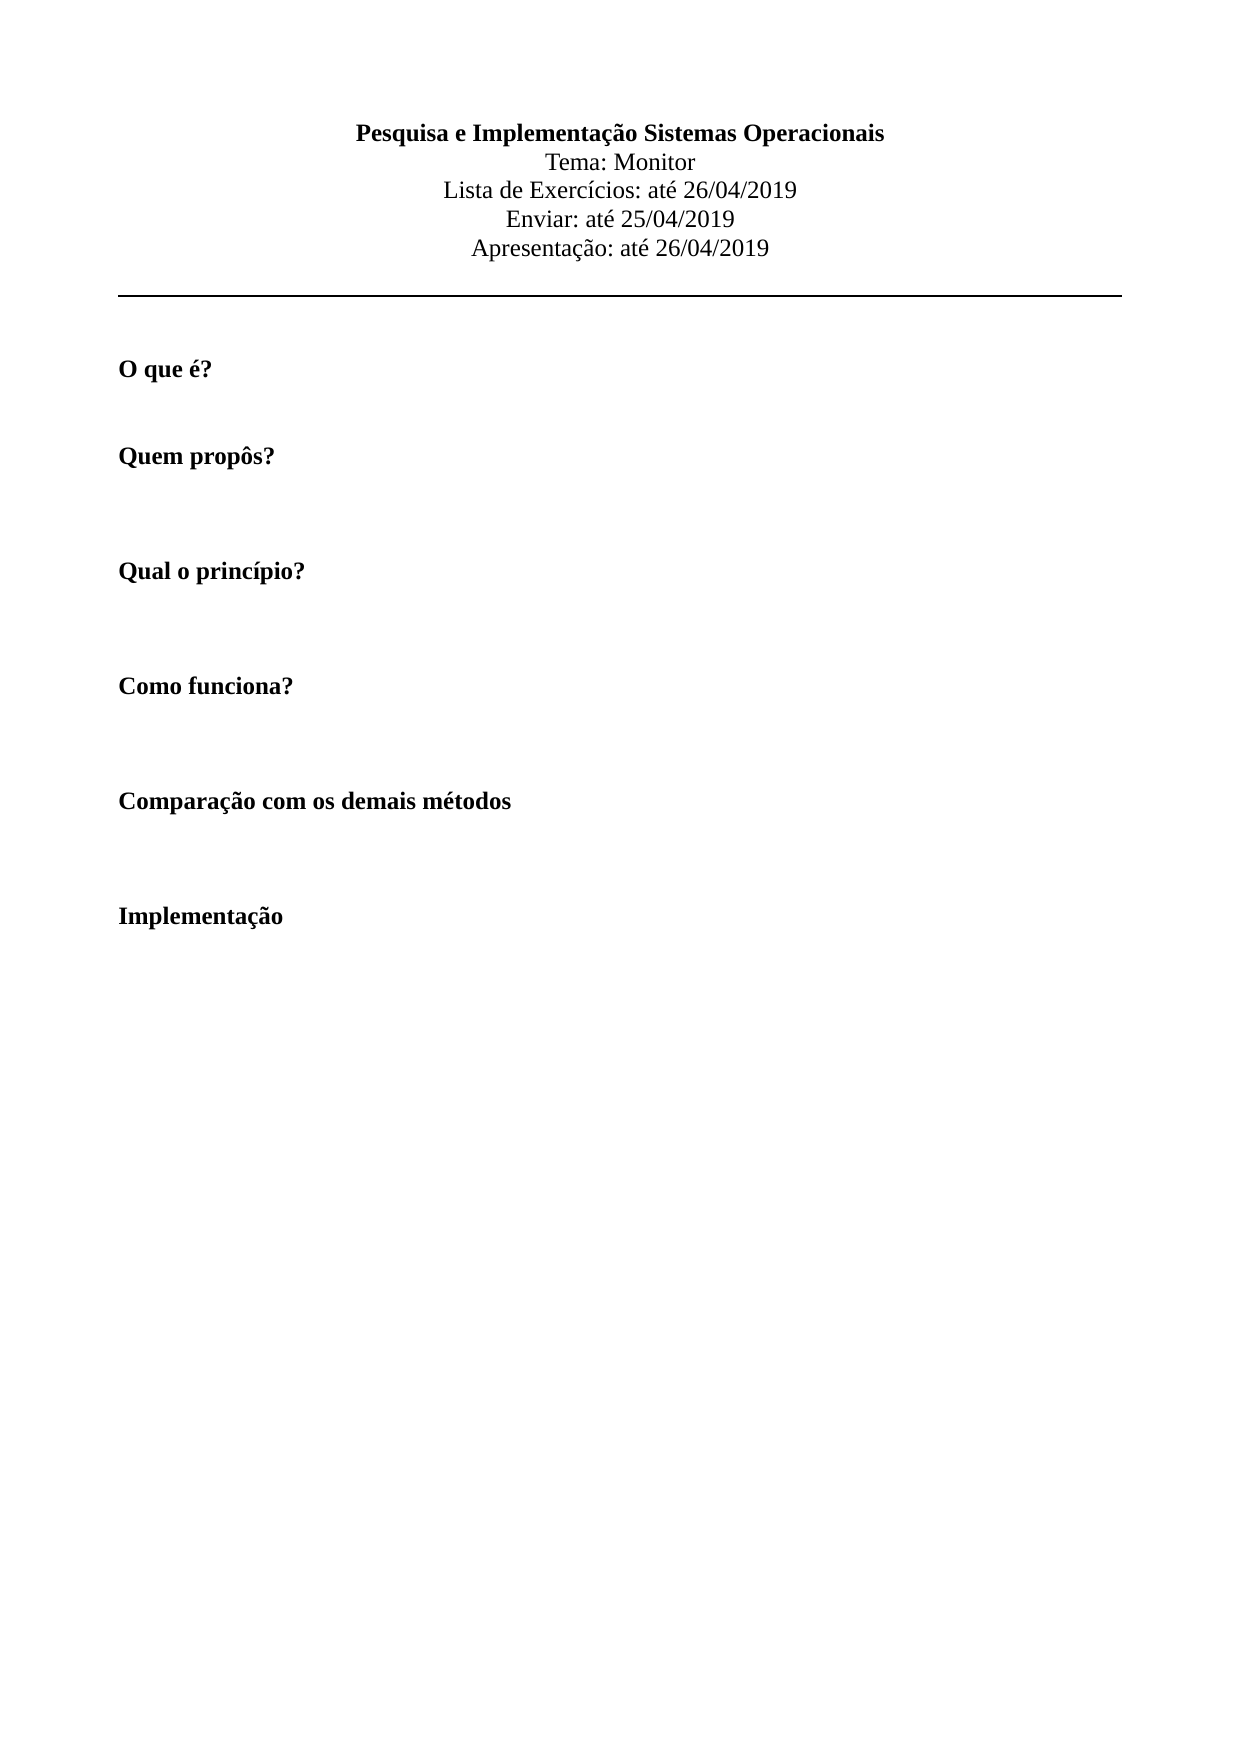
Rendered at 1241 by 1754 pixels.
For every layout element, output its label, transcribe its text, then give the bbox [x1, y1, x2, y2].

text Lista de Exercícios: até 26/04/2019 [118, 176, 1122, 204]
text Apresentação: até 26/04/2019 [118, 233, 1122, 262]
text Implementação [118, 901, 1122, 929]
text Enviar: até 25/04/2019 [118, 204, 1122, 233]
text Comparação com os demais métodos [118, 786, 1122, 814]
text O que é? [118, 354, 1122, 383]
text Como funciona? [118, 671, 1122, 699]
text Qual o princípio? [118, 556, 1122, 584]
text Quem propôs? [118, 441, 1122, 469]
text Pesquisa e Implementação Sistemas Operacionais [118, 118, 1122, 147]
text Tema: Monitor [118, 147, 1122, 176]
